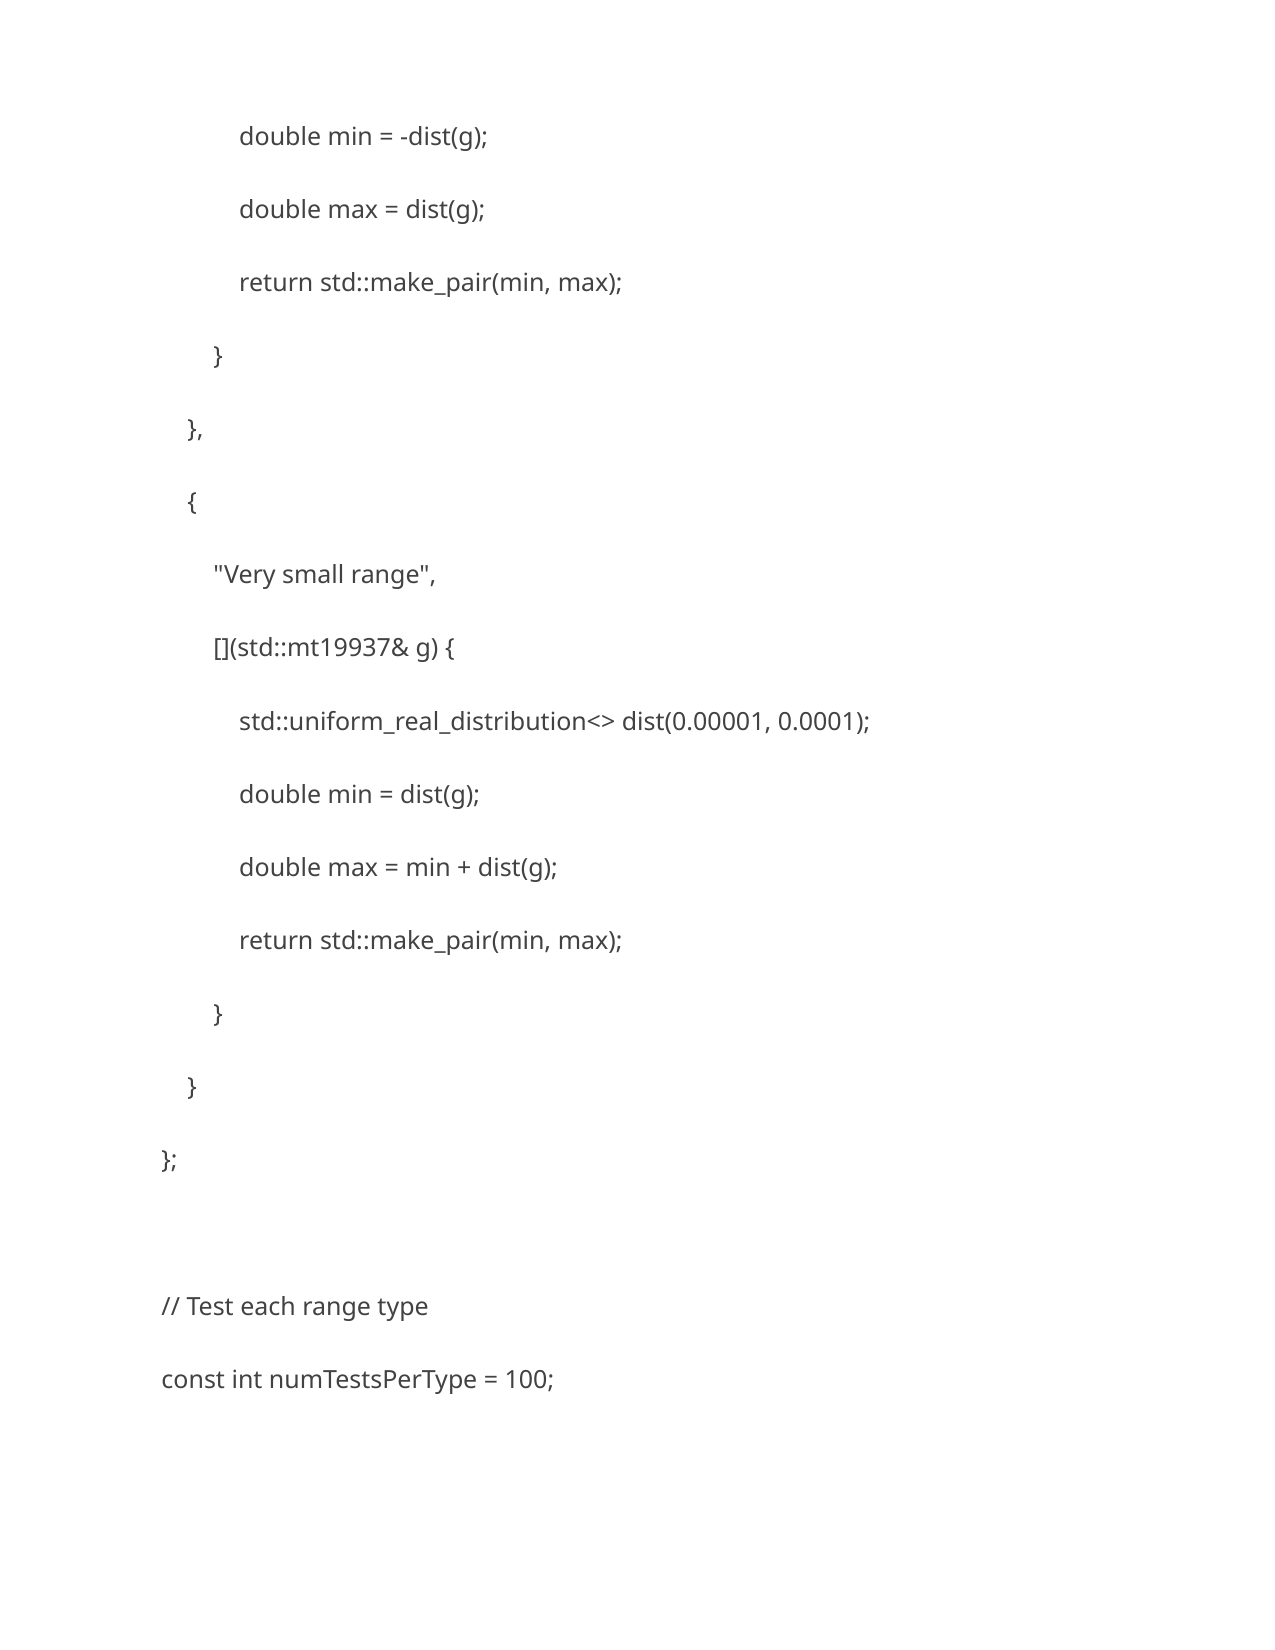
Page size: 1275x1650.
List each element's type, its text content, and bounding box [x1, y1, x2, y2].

text } [135, 996, 1157, 1030]
text // Test each range type [135, 1288, 1157, 1322]
text double max = dist(g); [135, 191, 1157, 225]
text }, [135, 411, 1157, 445]
text return std::make_pair(min, max); [135, 922, 1157, 957]
text { [135, 484, 1157, 518]
text "Very small range", [135, 557, 1157, 591]
text [](std::mt19937& g) { [135, 630, 1157, 664]
text return std::make_pair(min, max); [135, 264, 1157, 298]
text double min = dist(g); [135, 776, 1157, 810]
text } [135, 1069, 1157, 1103]
text double max = min + dist(g); [135, 849, 1157, 883]
text const int numTestsPerType = 100; [135, 1361, 1157, 1395]
text double min = -dist(g); [135, 118, 1157, 152]
text std::uniform_real_distribution<> dist(0.00001, 0.0001); [135, 703, 1157, 737]
text }; [135, 1142, 1157, 1176]
text } [135, 337, 1157, 372]
